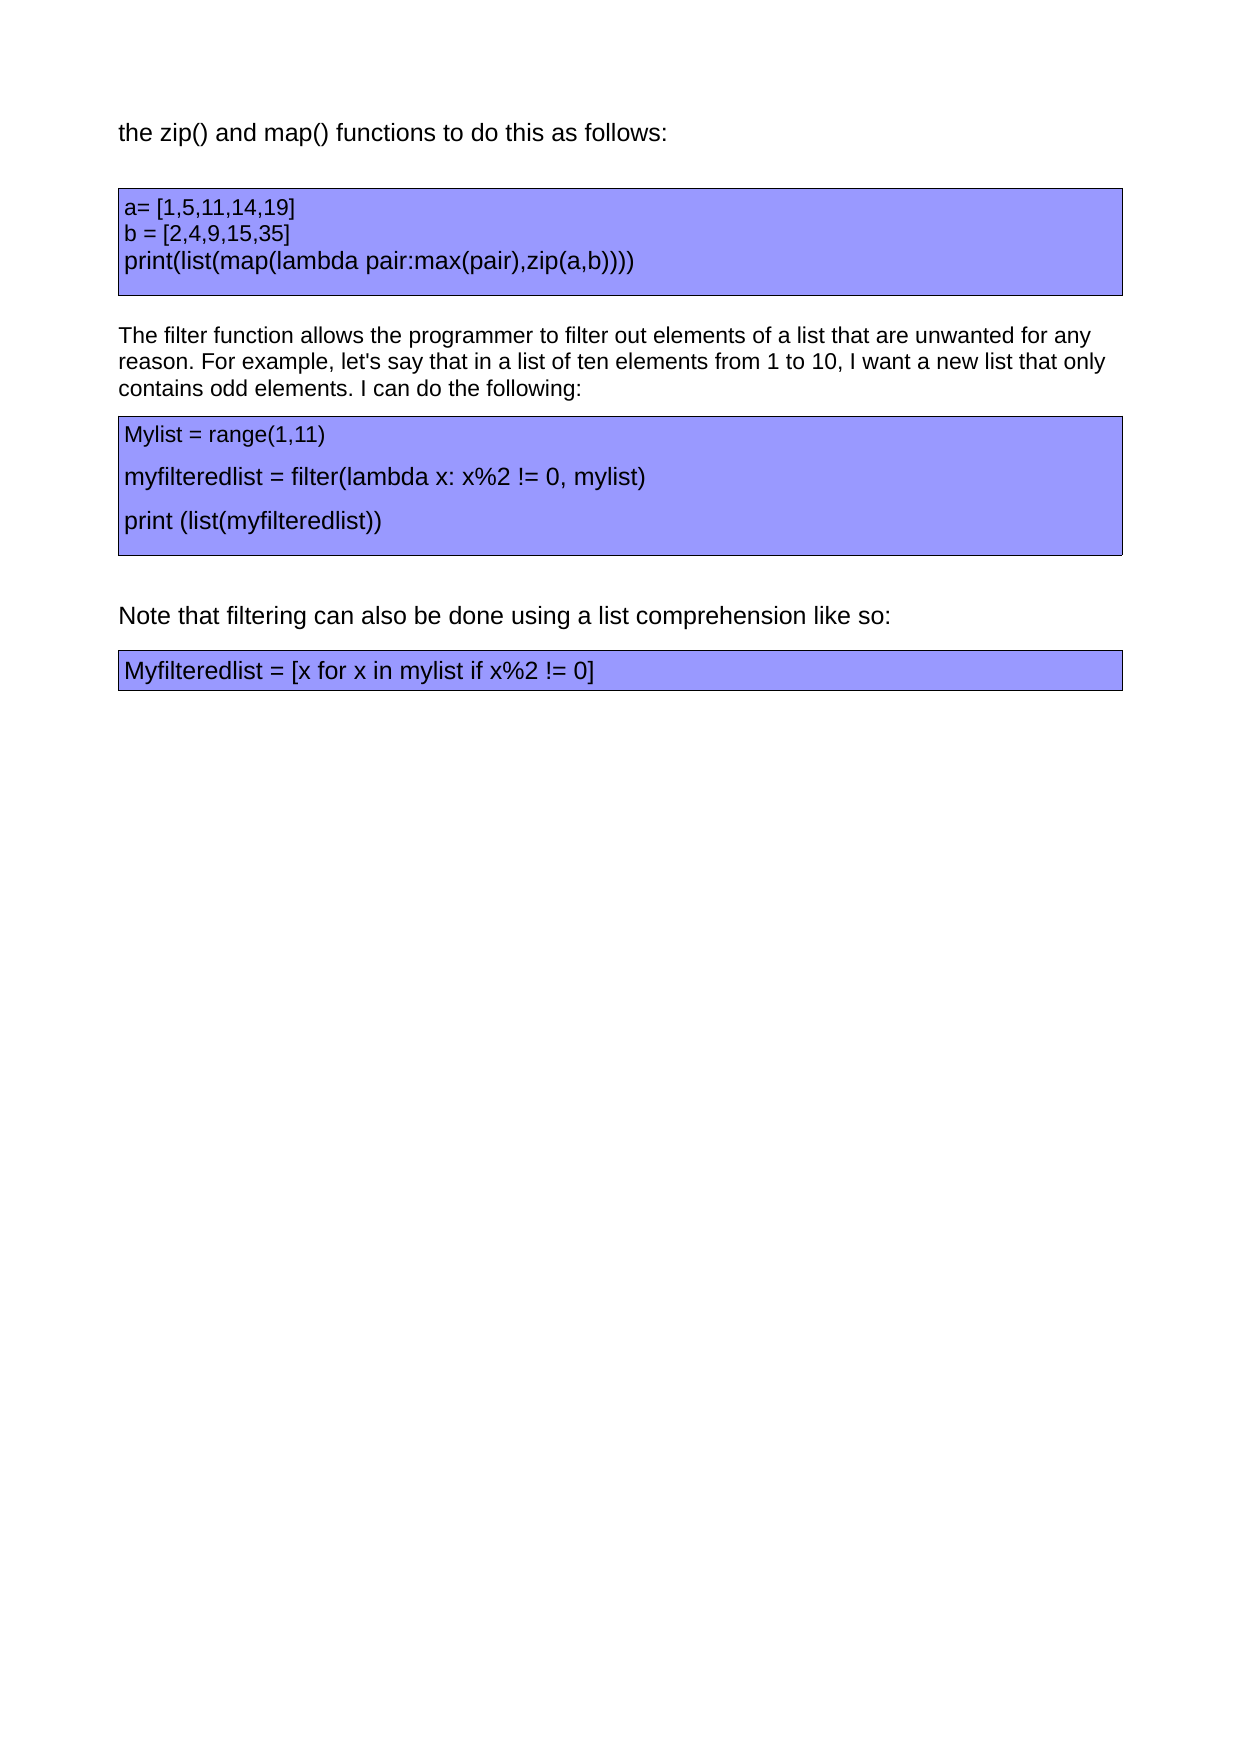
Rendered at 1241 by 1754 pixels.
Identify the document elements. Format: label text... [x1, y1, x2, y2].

table_header Myfilteredlist = [x for x in mylist if x%2 != 0] [119, 651, 1122, 690]
text The filter function allows the programmer to filter out elements of a list that are unwanted for any reason. For example, let's say that in a list of ten elements from 1 to 10, I want a new list that only contains odd elements. I can do the following: [118, 322, 1122, 401]
table_header Mylist = range(1,11) myfilteredlist = filter(lambda x: x%2 != 0, mylist) print (list(myfilteredlist)) [119, 417, 1122, 555]
text Note that filtering can also be done using a list comprehension like so: [118, 601, 1122, 630]
text the zip() and map() functions to do this as follows: [118, 118, 1122, 147]
table_header a= [1,5,11,14,19] b = [2,4,9,15,35] print(list(map(lambda pair:max(pair),zip(a,b)))) [119, 189, 1122, 295]
